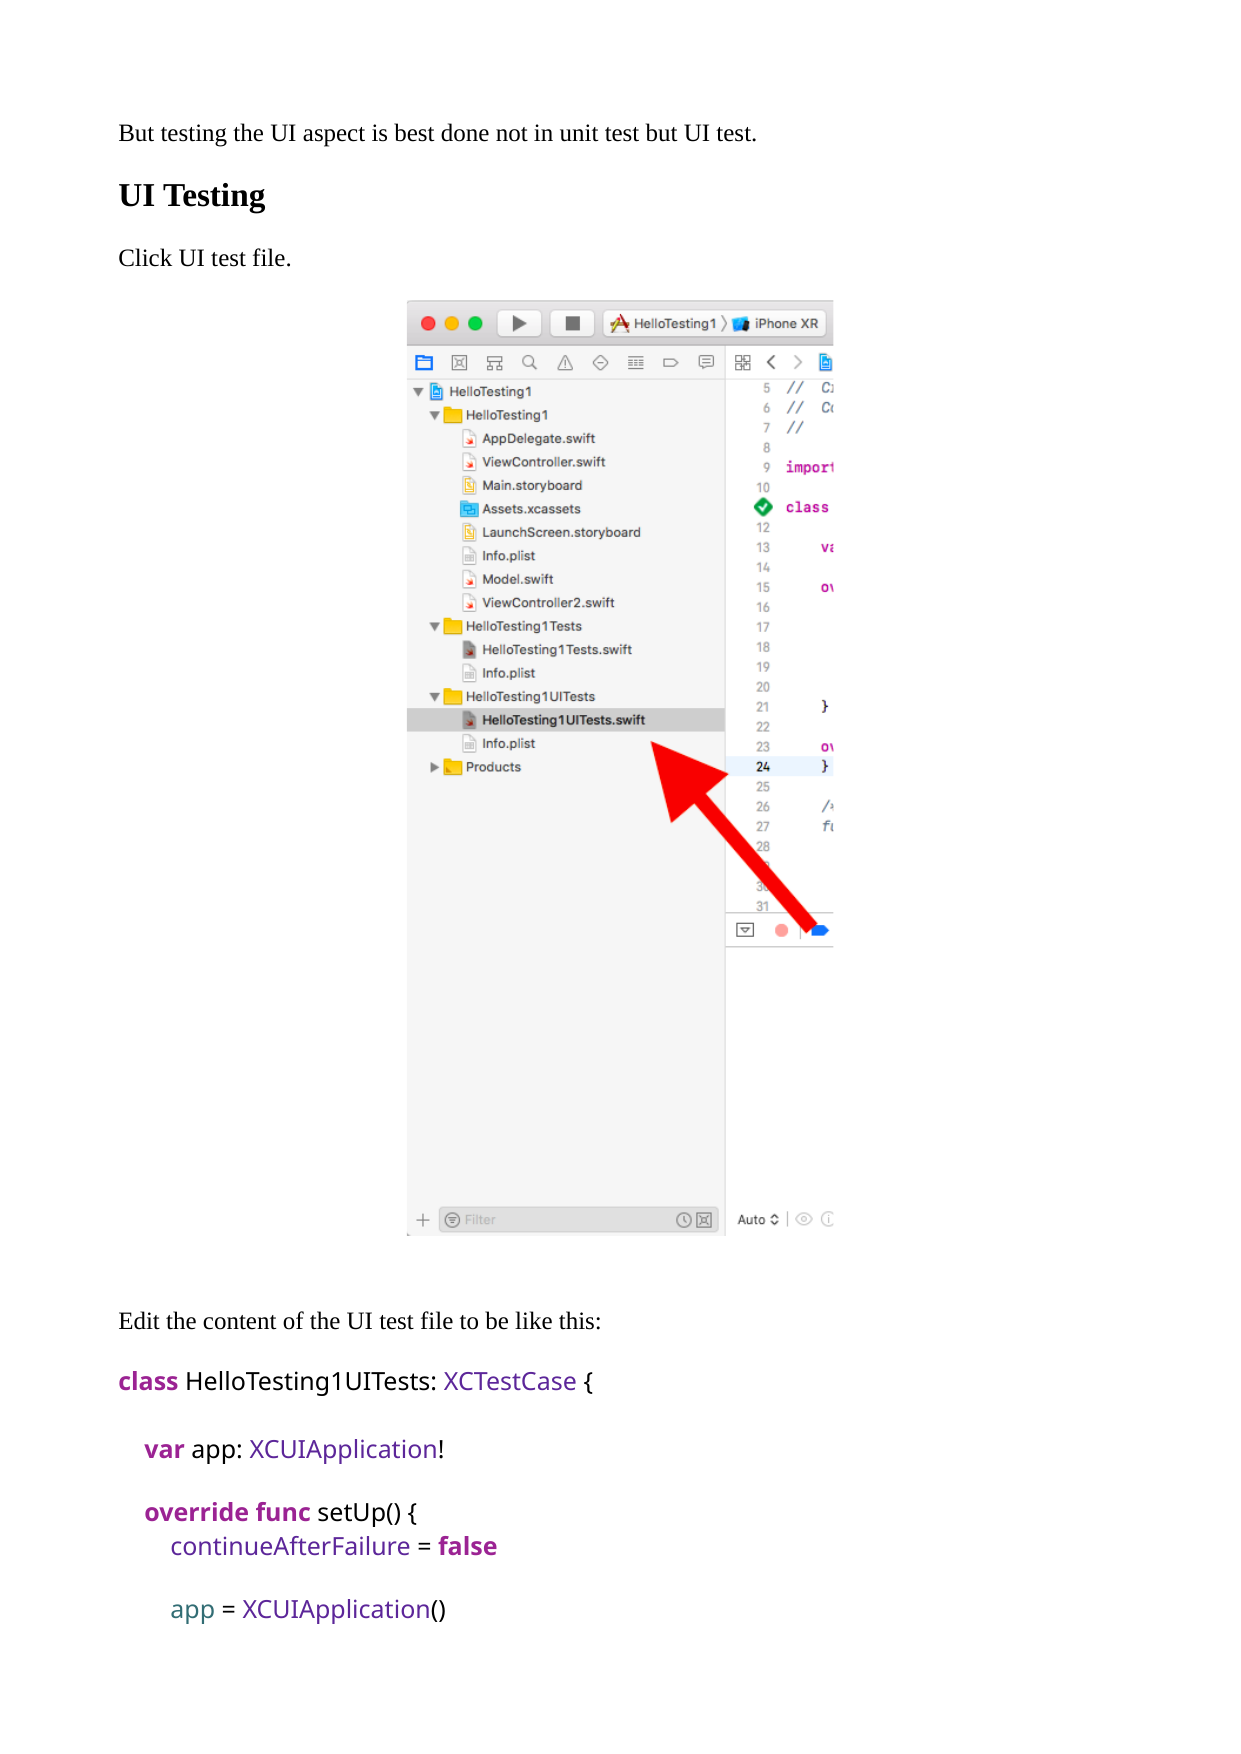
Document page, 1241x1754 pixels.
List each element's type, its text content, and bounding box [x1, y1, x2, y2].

text override func setUp() { [118, 1495, 1122, 1529]
text Edit the content of the UI test file to be like this: [118, 1306, 1122, 1335]
picture [406, 300, 834, 1236]
text Click UI test file. [118, 243, 1122, 271]
text UI Testing [118, 176, 1122, 214]
text But testing the UI aspect is best done not in unit test but UI test. [118, 118, 1122, 147]
text continueAfterFailure = false [118, 1529, 1122, 1563]
text var app: XCUIApplication! [118, 1432, 1122, 1466]
text app = XCUIApplication() [118, 1592, 1122, 1626]
text class HelloTesting1UITests: XCTestCase { [118, 1364, 1122, 1398]
